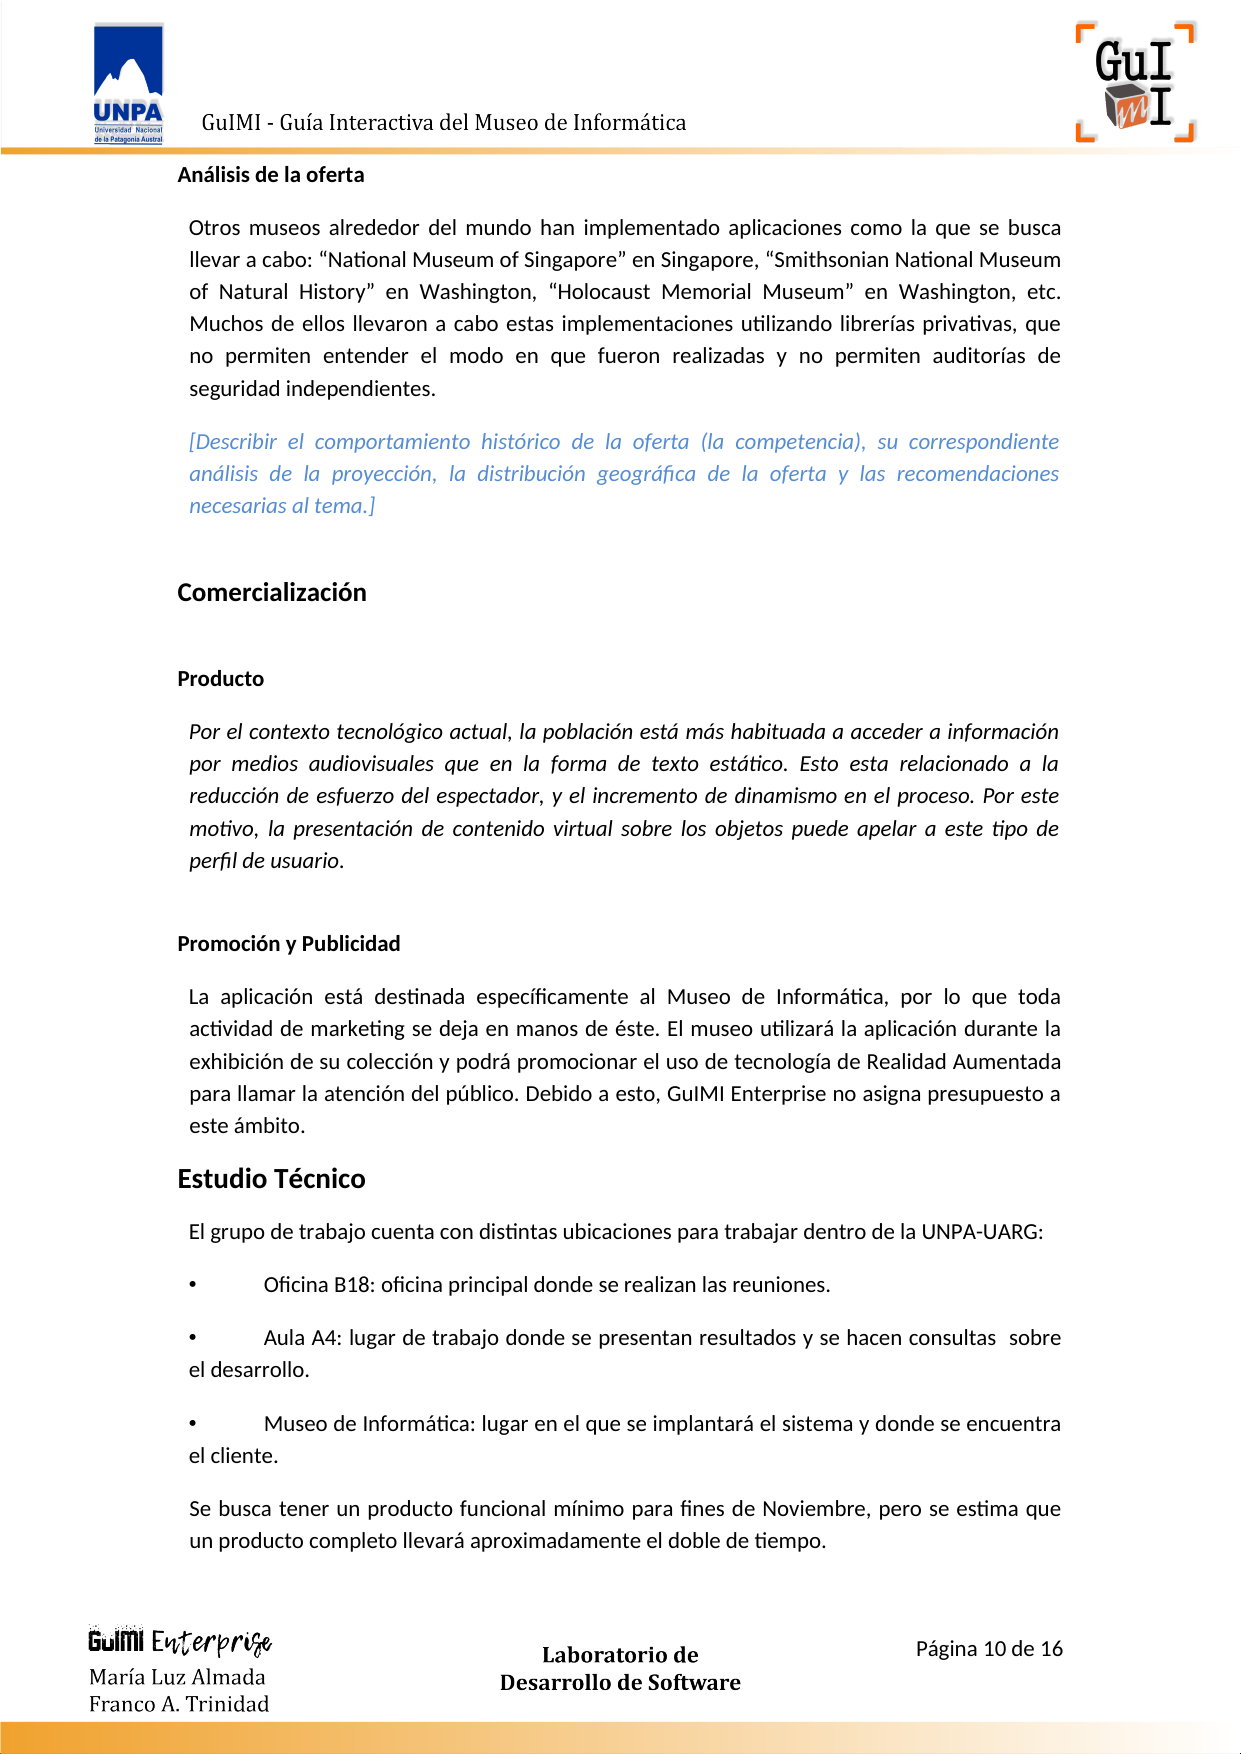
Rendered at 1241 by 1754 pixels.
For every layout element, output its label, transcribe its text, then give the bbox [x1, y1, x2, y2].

list Oficina B18: oficina principal donde se realizan las reuniones. [188, 1270, 1063, 1298]
text Otros museos alrededor del mundo han implementado aplicaciones como la que se busca llevar a cabo: “National Museum of Singapore” en Singapore, “Smithsonian National Museum of Natural History” en Washington, “Holocaust Memorial Museum” en Washington, etc. Muchos de ellos llevaron a cabo estas implementaciones utilizando librerías privativas, que no permiten entender el modo en que fueron realizadas y no permiten auditorías de seguridad independientes. [188, 213, 1063, 402]
subtitle Estudio Técnico [177, 1156, 1063, 1197]
subtitle Promoción y Publicidad [177, 929, 1063, 957]
picture [0, 1613, 1241, 1754]
text La aplicación está destinada específicamente al Museo de Informática, por lo que toda actividad de marketing se deja en manos de éste. El museo utilizará la aplicación durante la exhibición de su colección y podrá promocionar el uso de tecnología de Realidad Aumentada para llamar la atención del público. Debido a esto, GuIMI Enterprise no asigna presupuesto a este ámbito. [188, 982, 1063, 1139]
list Museo de Informática: lugar en el que se implantará el sistema y donde se encuentra el cliente. [188, 1409, 1063, 1469]
list El grupo de trabajo cuenta con distintas ubicaciones para trabajar dentro de la UNPA-UARG: [188, 1217, 1063, 1245]
subtitle Producto [177, 664, 1063, 692]
subtitle Comercialización [177, 575, 1063, 608]
text Por el contexto tecnológico actual, la población está más habituada a acceder a información por medios audiovisuales que en la forma de texto estático. Esto esta relacionado a la reducción de esfuerzo del espectador, y el incremento de dinamismo en el proceso. Por este motivo, la presentación de contenido virtual sobre los objetos puede apelar a este tipo de perfil de usuario. [188, 717, 1063, 874]
list Aula A4: lugar de trabajo donde se presentan resultados y se hacen consultas sobre el desarrollo. [188, 1323, 1063, 1384]
text Se busca tener un producto funcional mínimo para fines de Noviembre, pero se estima que un producto completo llevará aproximadamente el doble de tiempo. [188, 1494, 1063, 1554]
text [Describir el comportamiento histórico de la oferta (la competencia), su correspondiente análisis de la proyección, la distribución geográfica de la oferta y las recomendaciones necesarias al tema.] [188, 427, 1063, 519]
picture [0, 0, 1241, 155]
subtitle Análisis de la oferta [177, 160, 1063, 188]
